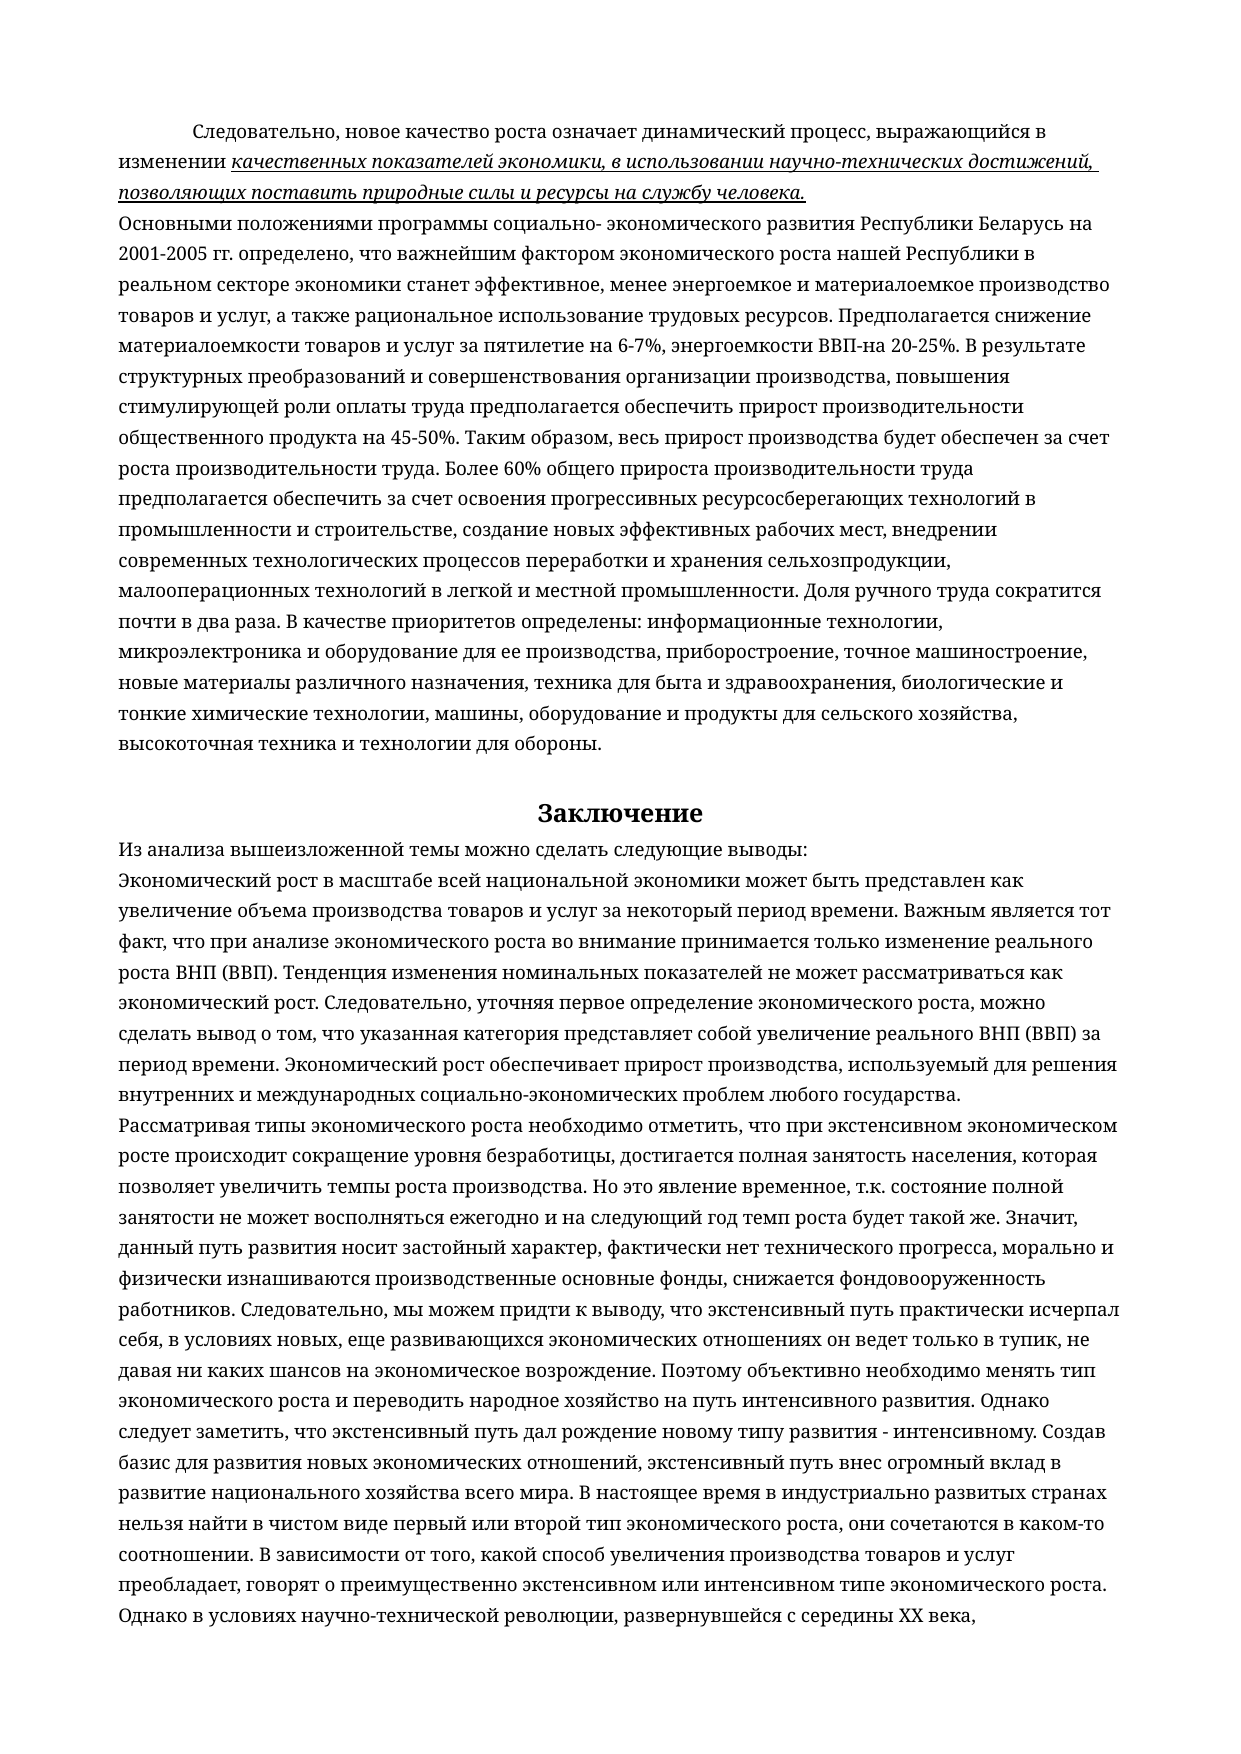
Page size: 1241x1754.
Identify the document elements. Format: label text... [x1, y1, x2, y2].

text Следовательно, новое качество роста означает динамический процесс, выражающийся в изменении качественных показателей экономики, в использовании научно-технических достижений, позволяющих поставить природные силы и ресурсы на службу человека. [118, 118, 1122, 205]
text Из анализа вышеизложенной темы можно сделать следующие выводы: [118, 837, 1122, 862]
text Основными положениями программы социально- экономического развития Республики Беларусь на 2001-2005 гг. определено, что важнейшим фактором экономического роста нашей Республики в реальном секторе экономики станет эффективное, менее энергоемкое и материалоемкое производство товаров и услуг, а также рациональное использование трудовых ресурсов. Предполагается снижение материалоемкости товаров и услуг за пятилетие на 6-7%, энергоемкости ВВП-на 20-25%. В результате структурных преобразований и совершенствования организации производства, повышения стимулирующей роли оплаты труда предполагается обеспечить прирост производительности общественного продукта на 45-50%. Таким образом, весь прирост производства будет обеспечен за счет роста производительности труда. Более 60% общего прироста производительности труда предполагается обеспечить за счет освоения прогрессивных ресурсосберегающих технологий в промышленности и строительстве, создание новых эффективных рабочих мест, внедрении современных технологических процессов переработки и хранения сельхозпродукции, малооперационных технологий в легкой и местной промышленности. Доля ручного труда сократится почти в два раза. В качестве приоритетов определены: информационные технологии, микроэлектроника и оборудование для ее производства, приборостроение, точное машиностроение, новые материалы различного назначения, техника для быта и здравоохранения, биологические и тонкие химические технологии, машины, оборудование и продукты для сельского хозяйства, высокоточная техника и технологии для обороны. [118, 210, 1122, 756]
text Экономический рост в масштабе всей национальной экономики может быть представлен как увеличение объема производства товаров и услуг за некоторый период времени. Важным является тот факт, что при анализе экономического роста во внимание принимается только изменение реального роста ВНП (ВВП). Тенденция изменения номинальных показателей не может рассматриваться как экономический рост. Следовательно, уточняя первое определение экономического роста, можно сделать вывод о том, что указанная категория представляет собой увеличение реального ВНП (ВВП) за период времени. Экономический рост обеспечивает прирост производства, используемый для решения внутренних и международных социально-экономических проблем любого государства. [118, 867, 1122, 1107]
text Рассматривая типы экономического роста необходимо отметить, что при экстенсивном экономическом росте происходит сокращение уровня безработицы, достигается полная занятость населения, которая позволяет увеличить темпы роста производства. Но это явление временное, т.к. состояние полной занятости не может восполняться ежегодно и на следующий год темп роста будет такой же. Значит, данный путь развития носит застойный характер, фактически нет технического прогресса, морально и физически изнашиваются производственные основные фонды, снижается фондовооруженность работников. Следовательно, мы можем придти к выводу, что экстенсивный путь практически исчерпал себя, в условиях новых, еще развивающихся экономических отношениях он ведет только в тупик, не давая ни каких шансов на экономическое возрождение. Поэтому объективно необходимо менять тип экономического роста и переводить народное хозяйство на путь интенсивного развития. Однако следует заметить, что экстенсивный путь дал рождение новому типу развития - интенсивному. Создав базис для развития новых экономических отношений, экстенсивный путь внес огромный вклад в развитие национального хозяйства всего мира. В настоящее время в индустриально развитых странах нельзя найти в чистом виде первый или второй тип экономического роста, они сочетаются в каком-то соотношении. В зависимости от того, какой способ увеличения производства товаров и услуг преобладает, говорят о преимущественно экстенсивном или интенсивном типе экономического роста. Однако в условиях научно-технической революции, развернувшейся с середины ХХ века, [118, 1112, 1122, 1628]
text Заключение [118, 796, 1122, 830]
